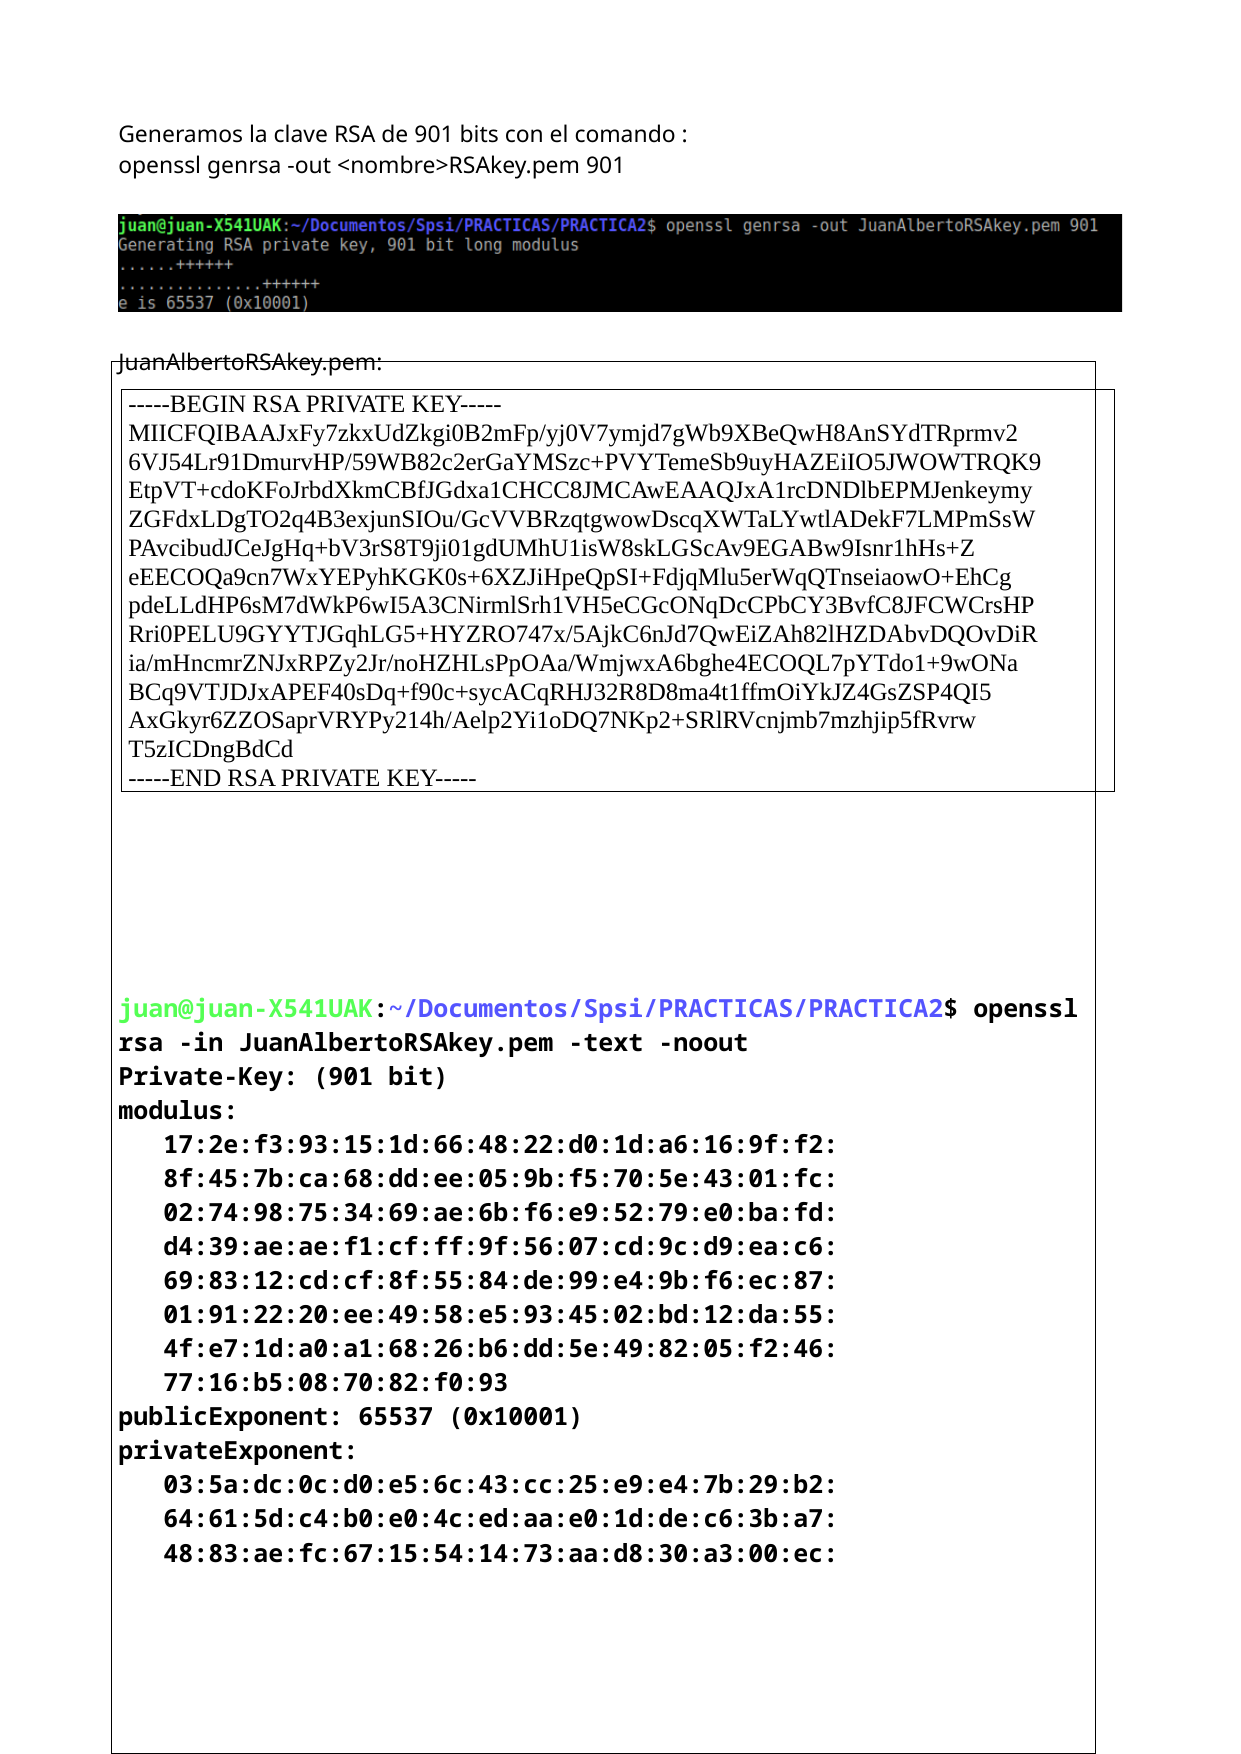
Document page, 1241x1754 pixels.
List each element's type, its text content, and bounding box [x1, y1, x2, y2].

picture [118, 214, 1123, 312]
text JuanAlbertoRSAkey.pem: [118, 346, 1122, 377]
text Generamos la clave RSA de 901 bits con el comando : [118, 118, 1122, 149]
text juan@juan-X541UAK:~/Documentos/Spsi/PRACTICAS/PRACTICA2$ openssl rsa -in JuanAlbertoRSAkey.pem -text -noout Private-Key: (901 bit) modulus: 17:2e:f3:93:15:1d:66:48:22:d0:1d:a6:16:9f:f2: 8f:45:7b:ca:68:dd:ee:05:9b:f5:70:5e:43:01:fc: 02:74:98:75:34:69:ae:6b:f6:e9:52:79:e0:ba:fd: d4:39:ae:ae:f1:cf:ff:9f:56:07:cd:9c:d9:ea:c6: 69:83:12:cd:cf:8f:55:84:de:99:e4:9b:f6:ec:87: 01:91:22:20:ee:49:58:e5:93:45:02:bd:12:da:55: 4f:e7:1d:a0:a1:68:26:b6:dd:5e:49:82:05:f2:46: 77:16:b5:08:70:82:f0:93 publicExponent: 65537 (0x10001) privateExponent: 03:5a:dc:0c:d0:e5:6c:43:cc:25:e9:e4:7b:29:b2: 64:61:5d:c4:b0:e0:4c:ed:aa:e0:1d:de:c6:3b:a7: 48:83:ae:fc:67:15:54:14:73:aa:d8:30:a3:00:ec: [118, 990, 1095, 1569]
text openssl genrsa -out <nombre>RSAkey.pem 901 [118, 149, 1122, 181]
